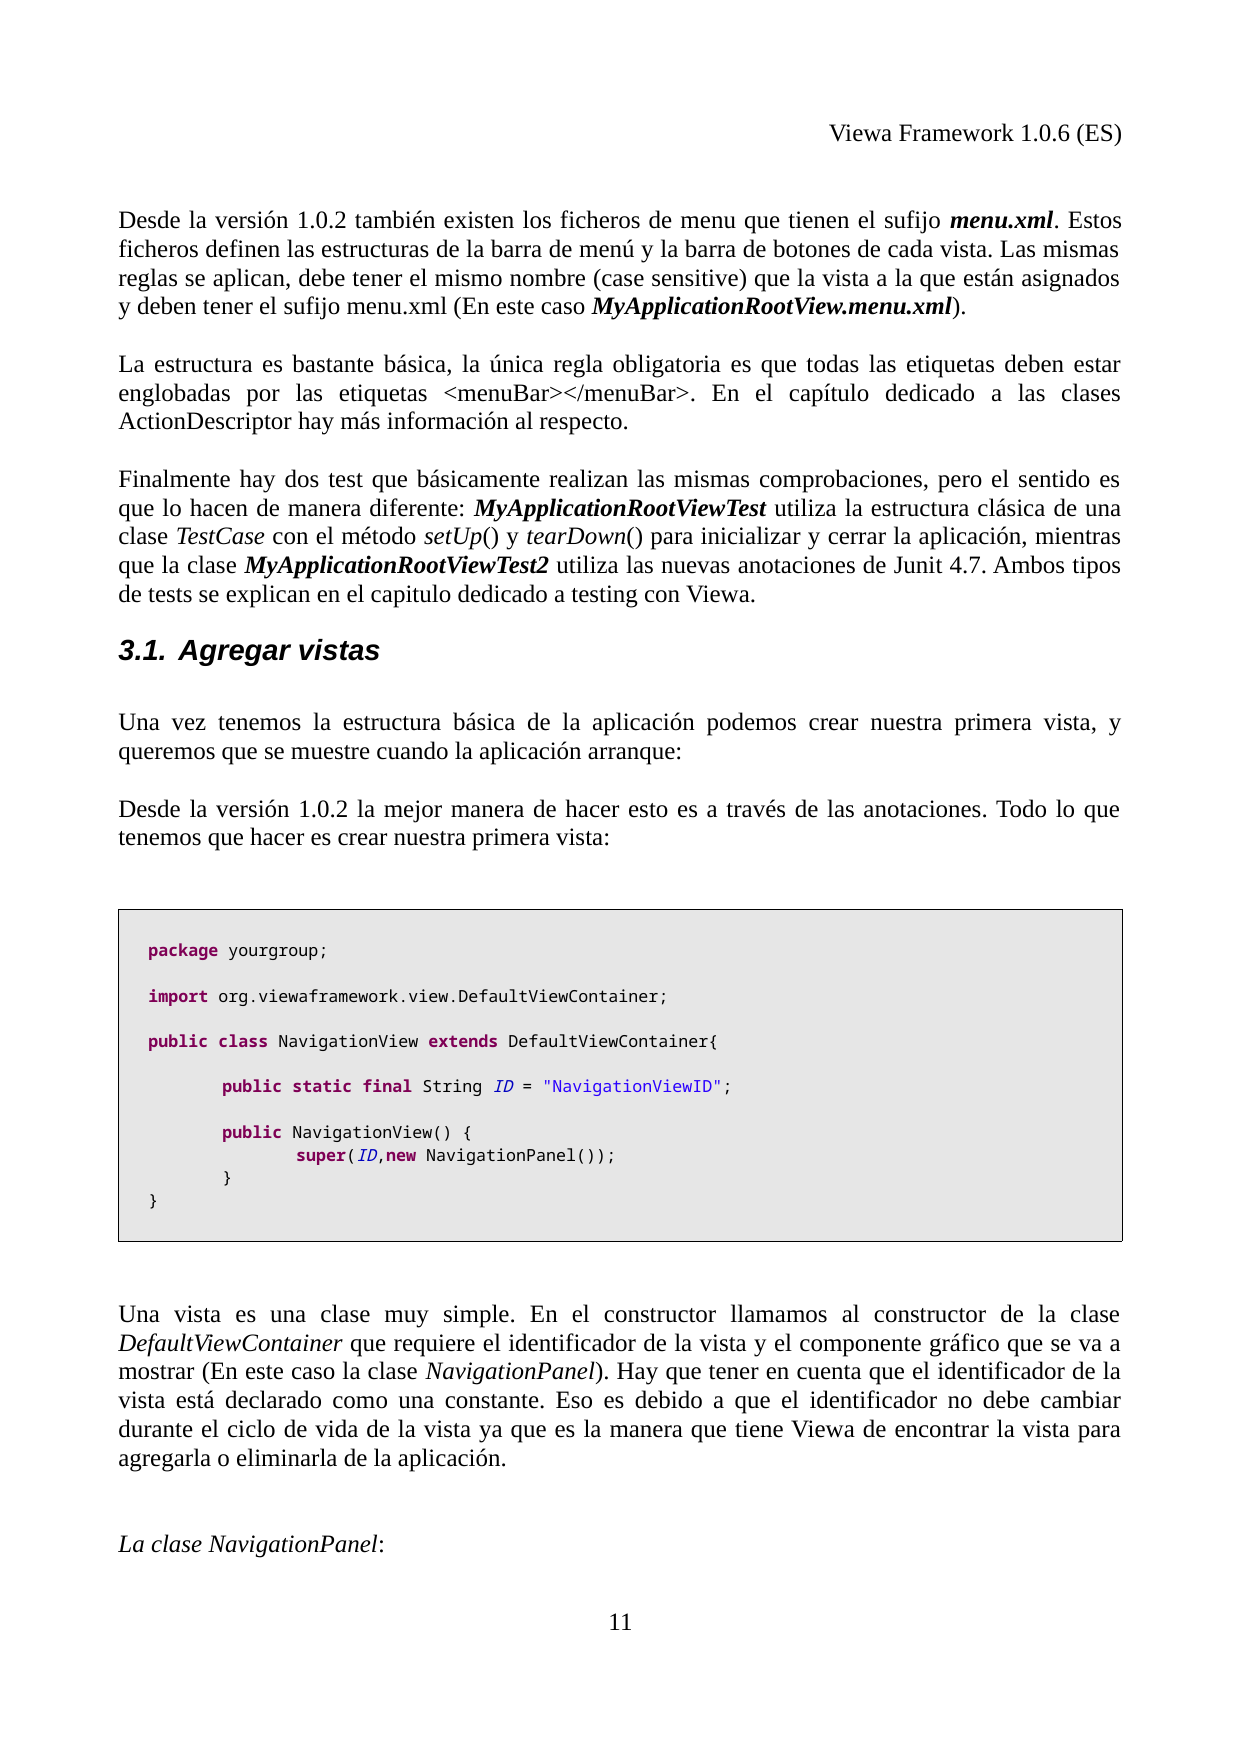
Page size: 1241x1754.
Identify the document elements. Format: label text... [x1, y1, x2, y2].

text Desde la versión 1.0.2 la mejor manera de hacer esto es a través de las anotaciones. Todo lo que tenemos que hacer es crear nuestra primera vista: [118, 794, 1122, 851]
text La clase NavigationPanel: [118, 1529, 1122, 1558]
subtitle Agregar vistas [118, 633, 1122, 666]
text Una vista es una clase muy simple. En el constructor llamamos al constructor de la clase DefaultViewContainer que requiere el identificador de la vista y el componente gráfico que se va a mostrar (En este caso la clase NavigationPanel). Hay que tener en cuenta que el identificador de la vista está declarado como una constante. Eso es debido a que el identificador no debe cambiar durante el ciclo de vida de la vista ya que es la manera que tiene Viewa de encontrar la vista para agregarla o eliminarla de la aplicación. [118, 1299, 1122, 1471]
table_header package yourgroup; import org.viewaframework.view.DefaultViewContainer; public class NavigationView extends DefaultViewContainer{ public static final String ID = "NavigationViewID"; public NavigationView() { super(ID,new NavigationPanel()); } } [119, 910, 1122, 1241]
text La estructura es bastante básica, la única regla obligatoria es que todas las etiquetas deben estar englobadas por las etiquetas <menuBar></menuBar>. En el capítulo dedicado a las clases ActionDescriptor hay más información al respecto. [118, 349, 1122, 435]
text Desde la versión 1.0.2 también existen los ficheros de menu que tienen el sufijo menu.xml. Estos ficheros definen las estructuras de la barra de menú y la barra de botones de cada vista. Las mismas reglas se aplican, debe tener el mismo nombre (case sensitive) que la vista a la que están asignados y deben tener el sufijo menu.xml (En este caso MyApplicationRootView.menu.xml). [118, 205, 1122, 320]
text Una vez tenemos la estructura básica de la aplicación podemos crear nuestra primera vista, y queremos que se muestre cuando la aplicación arranque: [118, 707, 1122, 765]
text Finalmente hay dos test que básicamente realizan las mismas comprobaciones, pero el sentido es que lo hacen de manera diferente: MyApplicationRootViewTest utiliza la estructura clásica de una clase TestCase con el método setUp() y tearDown() para inicializar y cerrar la aplicación, mientras que la clase MyApplicationRootViewTest2 utiliza las nuevas anotaciones de Junit 4.7. Ambos tipos de tests se explican en el capitulo dedicado a testing con Viewa. [118, 464, 1122, 608]
